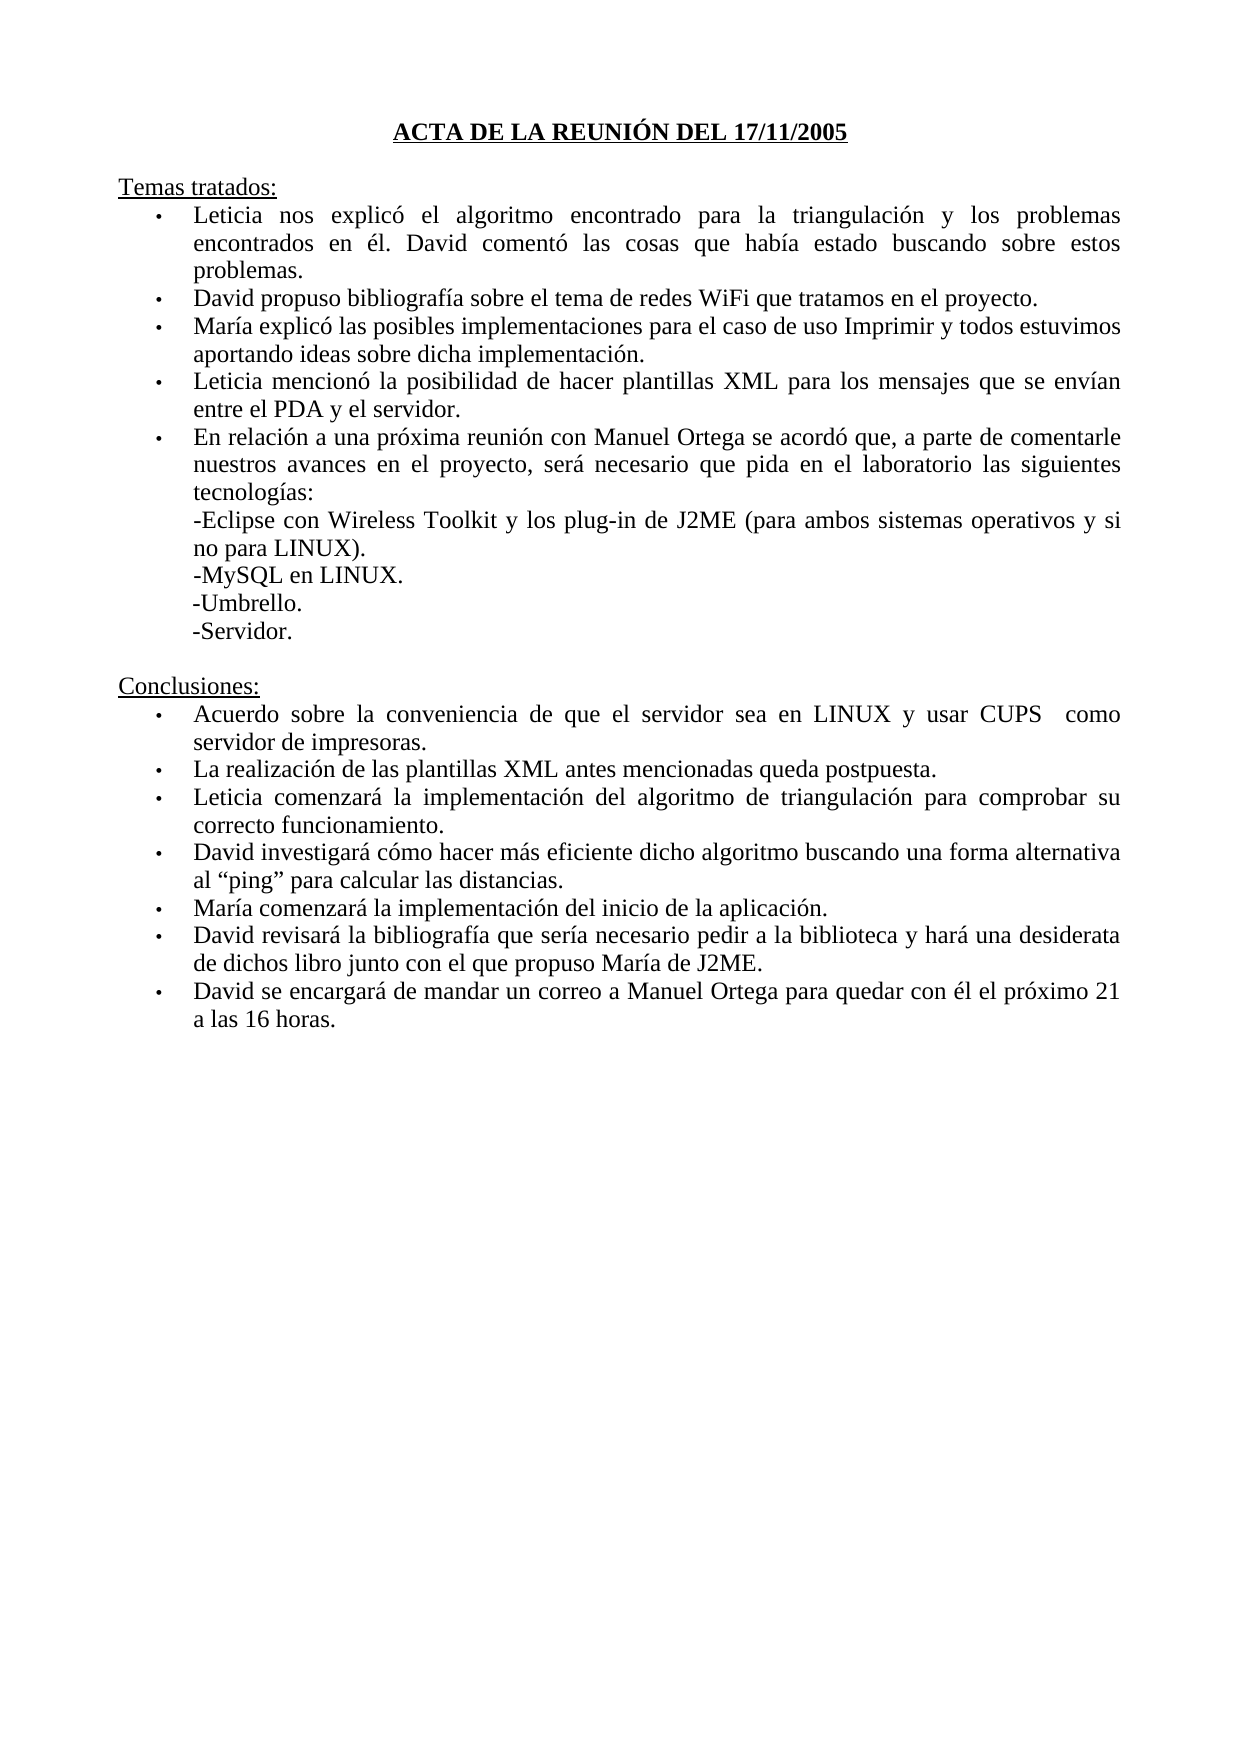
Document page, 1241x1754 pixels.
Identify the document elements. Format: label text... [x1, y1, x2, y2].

list David propuso bibliografía sobre el tema de redes WiFi que tratamos en el proyecto. [156, 284, 1122, 312]
text -Servidor. [118, 617, 1122, 644]
list María comenzará la implementación del inicio de la aplicación. [156, 894, 1122, 922]
list Acuerdo sobre la conveniencia de que el servidor sea en LINUX y usar CUPS como servidor de impresoras. [156, 700, 1122, 755]
list David revisará la bibliografía que sería necesario pedir a la biblioteca y hará una desiderata de dichos libro junto con el que propuso María de J2ME. [156, 922, 1122, 977]
list Leticia comenzará la implementación del algoritmo de triangulación para comprobar su correcto funcionamiento. [156, 783, 1122, 838]
text Temas tratados: [118, 173, 1122, 201]
text ACTA DE LA REUNIÓN DEL 17/11/2005 [118, 118, 1122, 146]
list Leticia nos explicó el algoritmo encontrado para la triangulación y los problemas encontrados en él. David comentó las cosas que había estado buscando sobre estos problemas. [156, 201, 1122, 284]
text -Umbrello. [118, 589, 1122, 617]
list María explicó las posibles implementaciones para el caso de uso Imprimir y todos estuvimos aportando ideas sobre dicha implementación. [156, 312, 1122, 367]
list David se encargará de mandar un correo a Manuel Ortega para quedar con él el próximo 21 a las 16 horas. [156, 977, 1122, 1032]
list La realización de las plantillas XML antes mencionadas queda postpuesta. [156, 755, 1122, 783]
list -MySQL en LINUX. [156, 561, 1122, 589]
text Conclusiones: [118, 672, 1122, 700]
list En relación a una próxima reunión con Manuel Ortega se acordó que, a parte de comentarle nuestros avances en el proyecto, será necesario que pida en el laboratorio las siguientes tecnologías: [156, 423, 1122, 506]
list Leticia mencionó la posibilidad de hacer plantillas XML para los mensajes que se envían entre el PDA y el servidor. [156, 367, 1122, 423]
list David investigará cómo hacer más eficiente dicho algoritmo buscando una forma alternativa al “ping” para calcular las distancias. [156, 838, 1122, 894]
list -Eclipse con Wireless Toolkit y los plug-in de J2ME (para ambos sistemas operativos y si no para LINUX). [156, 506, 1122, 561]
